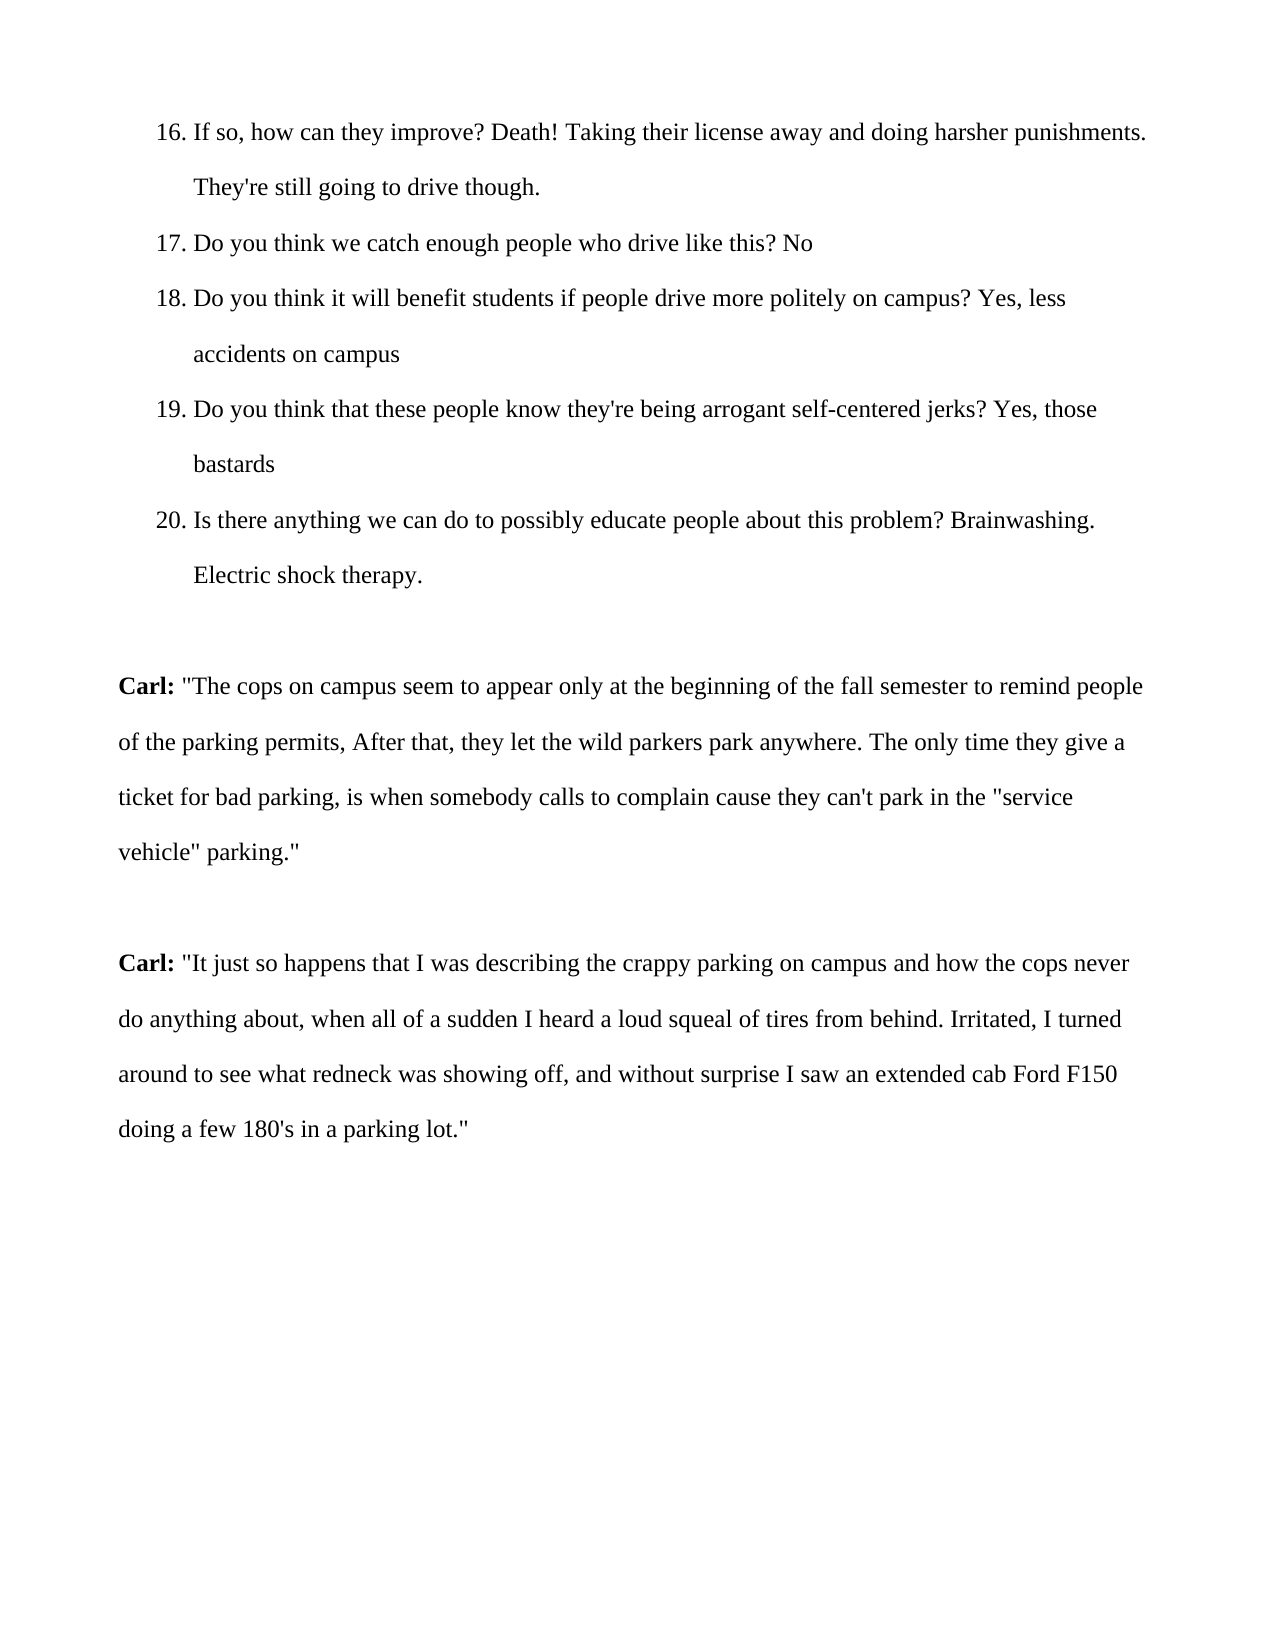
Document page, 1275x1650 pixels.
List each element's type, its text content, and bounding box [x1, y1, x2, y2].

list Is there anything we can do to possibly educate people about this problem? Brainwashing. Electric shock therapy. [156, 506, 1157, 589]
list Do you think we catch enough people who drive like this? No [156, 229, 1157, 257]
text Carl: "The cops on campus seem to appear only at the beginning of the fall semester to remind people of the parking permits, After that, they let the wild parkers park anywhere. The only time they give a ticket for bad parking, is when somebody calls to complain cause they can't park in the "service vehicle" parking." [118, 672, 1157, 866]
list Do you think that these people know they're being arrogant self-centered jerks? Yes, those bastards [156, 395, 1157, 478]
list If so, how can they improve? Death! Taking their license away and doing harsher punishments. They're still going to drive though. [156, 118, 1157, 201]
text Carl: "It just so happens that I was describing the crappy parking on campus and how the cops never do anything about, when all of a sudden I heard a loud squeal of tires from behind. Irritated, I turned around to see what redneck was showing off, and without surprise I saw an extended cab Ford F150 doing a few 180's in a parking lot." [118, 949, 1157, 1143]
list Do you think it will benefit students if people drive more politely on campus? Yes, less accidents on campus [156, 284, 1157, 367]
